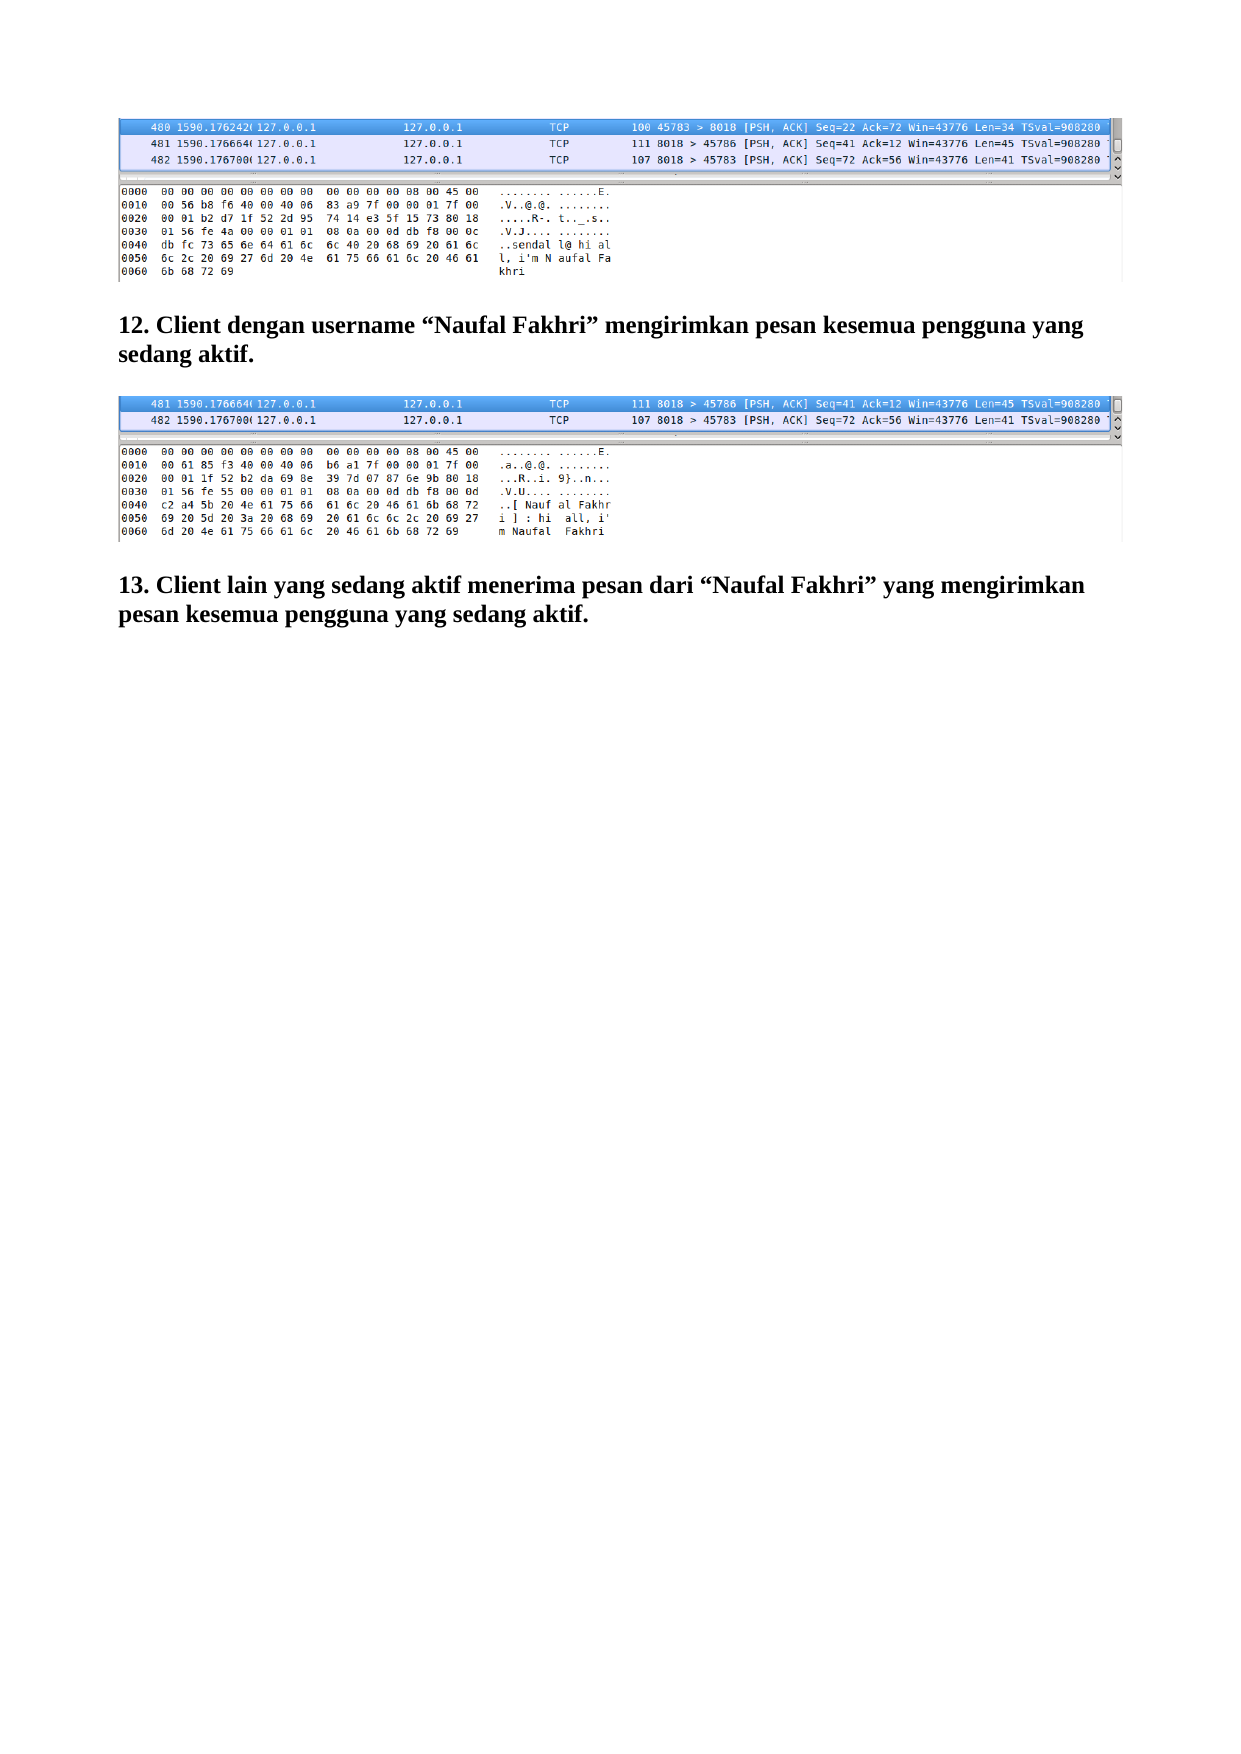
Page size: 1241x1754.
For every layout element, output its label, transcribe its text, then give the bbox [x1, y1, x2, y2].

text 13. Client lain yang sedang aktif menerima pesan dari “Naufal Fakhri” yang mengirimkan pesan kesemua pengguna yang sedang aktif. [118, 570, 1122, 628]
text 12. Client dengan username “Naufal Fakhri” mengirimkan pesan kesemua pengguna yang sedang aktif. [118, 310, 1122, 367]
picture [118, 396, 1123, 542]
picture [118, 118, 1123, 282]
